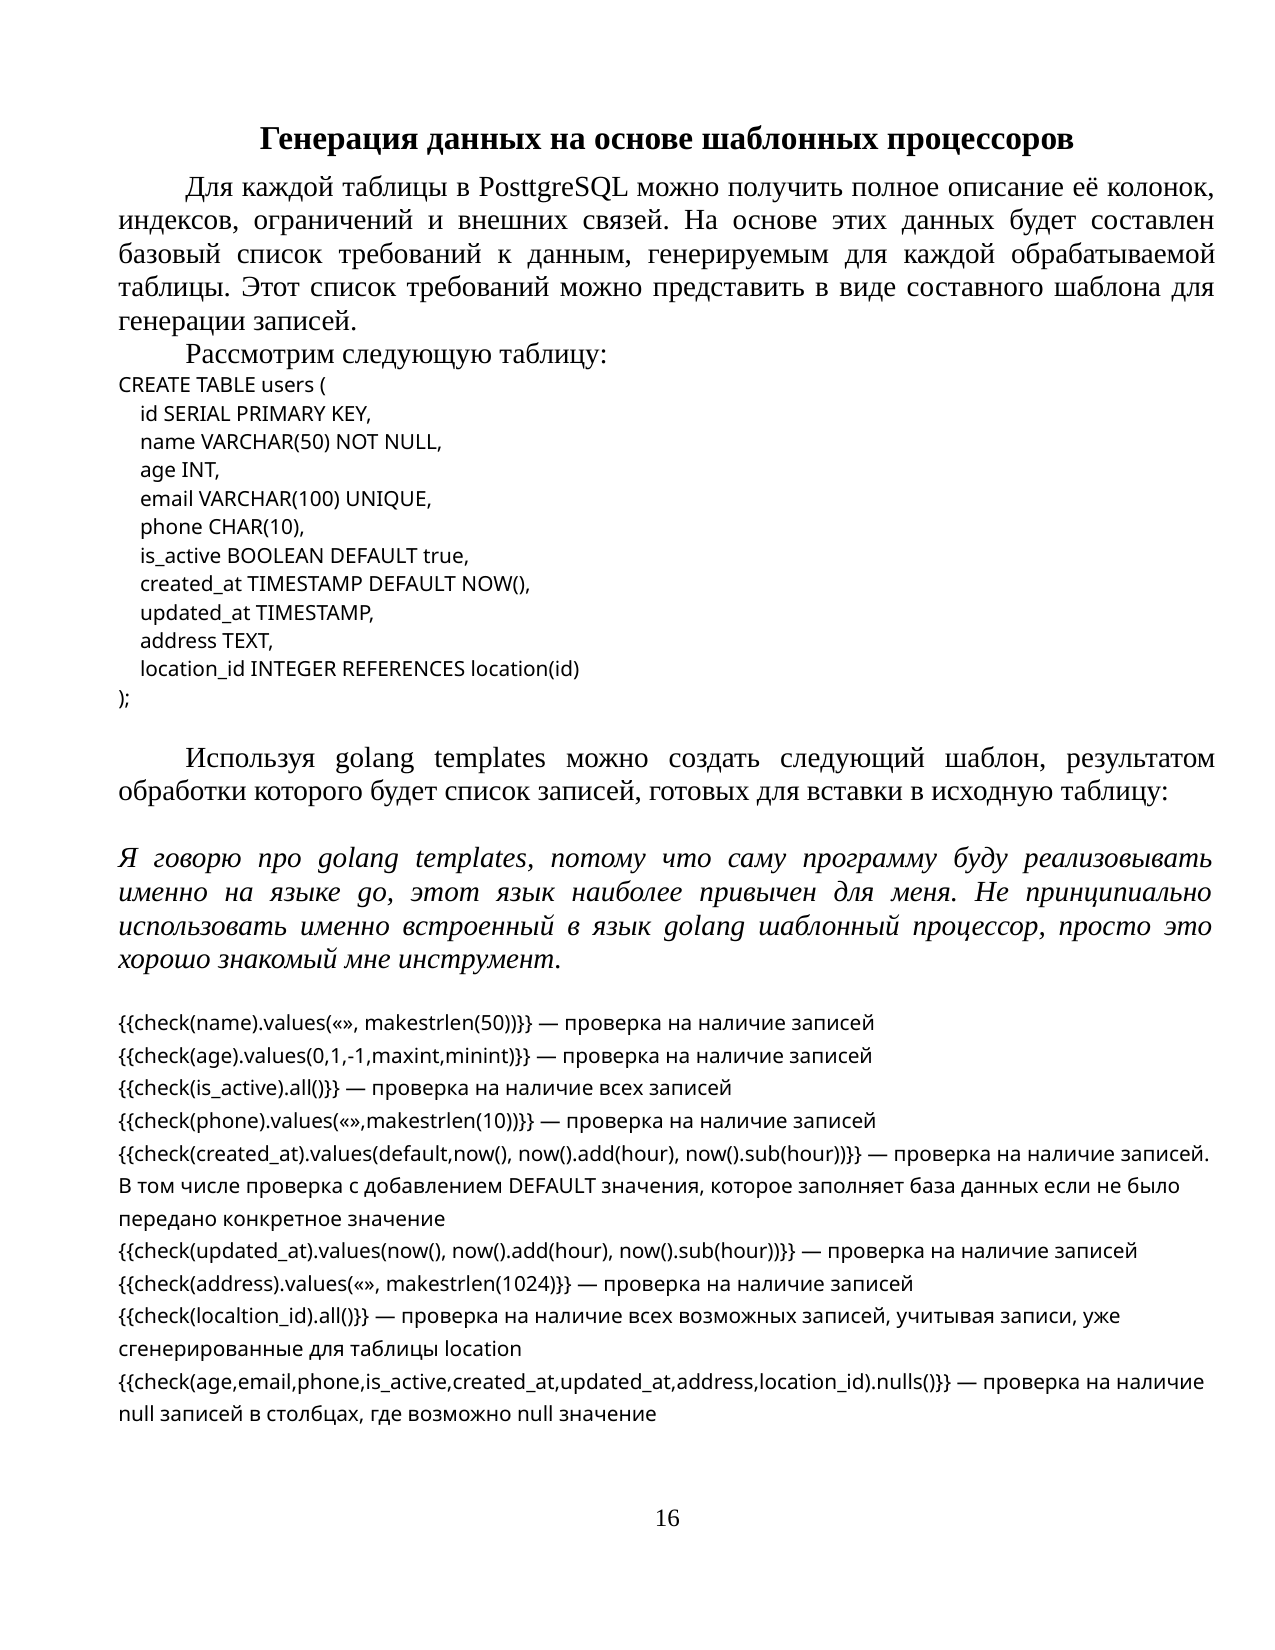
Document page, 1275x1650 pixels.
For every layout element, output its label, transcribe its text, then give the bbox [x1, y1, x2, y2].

text {{check(is_active).all()}} — проверка на наличие всех записей [118, 1073, 1216, 1102]
text email VARCHAR(100) UNIQUE, [118, 484, 1216, 512]
text name VARCHAR(50) NOT NULL, [118, 427, 1216, 456]
text Для каждой таблицы в PosttgreSQL можно получить полное описание её колонок, индексов, ограничений и внешних связей. На основе этих данных будет составлен базовый список требований к данным, генерируемым для каждой обрабатываемой таблицы. Этот список требований можно представить в виде составного шаблона для генерации записей. [118, 169, 1216, 337]
text {{check(updated_at).values(now(), now().add(hour), now().sub(hour))}} — проверка на наличие записей [118, 1236, 1216, 1265]
text {{check(age,email,phone,is_active,created_at,updated_at,address,location_id).nulls()}} — проверка на наличие null записей в столбцах, где возможно null значение [118, 1367, 1216, 1428]
text Рассмотрим следующую таблицу: [118, 337, 1216, 370]
subtitle Генерация данных на основе шаблонных процессоров [118, 118, 1216, 156]
text id SERIAL PRIMARY KEY, [118, 399, 1216, 427]
text phone CHAR(10), [118, 512, 1216, 541]
text Используя golang templates можно создать следующий шаблон, результатом обработки которого будет список записей, готовых для вставки в исходную таблицу: [118, 740, 1216, 807]
text age INT, [118, 456, 1216, 484]
text ); [118, 683, 1216, 711]
text {{check(name).values(«», makestrlen(50))}} — проверка на наличие записей [118, 1008, 1216, 1037]
text created_at TIMESTAMP DEFAULT NOW(), [118, 569, 1216, 598]
text {{check(phone).values(«»,makestrlen(10))}} — проверка на наличие записей [118, 1106, 1216, 1134]
text location_id INTEGER REFERENCES location(id) [118, 654, 1216, 683]
text {{check(created_at).values(default,now(), now().add(hour), now().sub(hour))}} — проверка на наличие записей. В том числе проверка с добавлением DEFAULT значения, которое заполняет база данных если не было передано конкретное значение [118, 1139, 1216, 1232]
text updated_at TIMESTAMP, [118, 598, 1216, 626]
text Я говорю про golang templates, потому что саму программу буду реализовывать именно на языке go, этот язык наиболее привычен для меня. Не принципиально использовать именно встроенный в язык golang шаблонный процессор, просто это хорошо знакомый мне инструмент. [118, 841, 1216, 975]
text {{check(localtion_id).all()}} — проверка на наличие всех возможных записей, учитывая записи, уже сгенерированные для таблицы location [118, 1302, 1216, 1363]
text address TEXT, [118, 626, 1216, 654]
text {{check(address).values(«», makestrlen(1024)}} — проверка на наличие записей [118, 1269, 1216, 1297]
text CREATE TABLE users ( [118, 370, 1216, 399]
text is_active BOOLEAN DEFAULT true, [118, 541, 1216, 569]
text {{check(age).values(0,1,-1,maxint,minint)}} — проверка на наличие записей [118, 1041, 1216, 1069]
